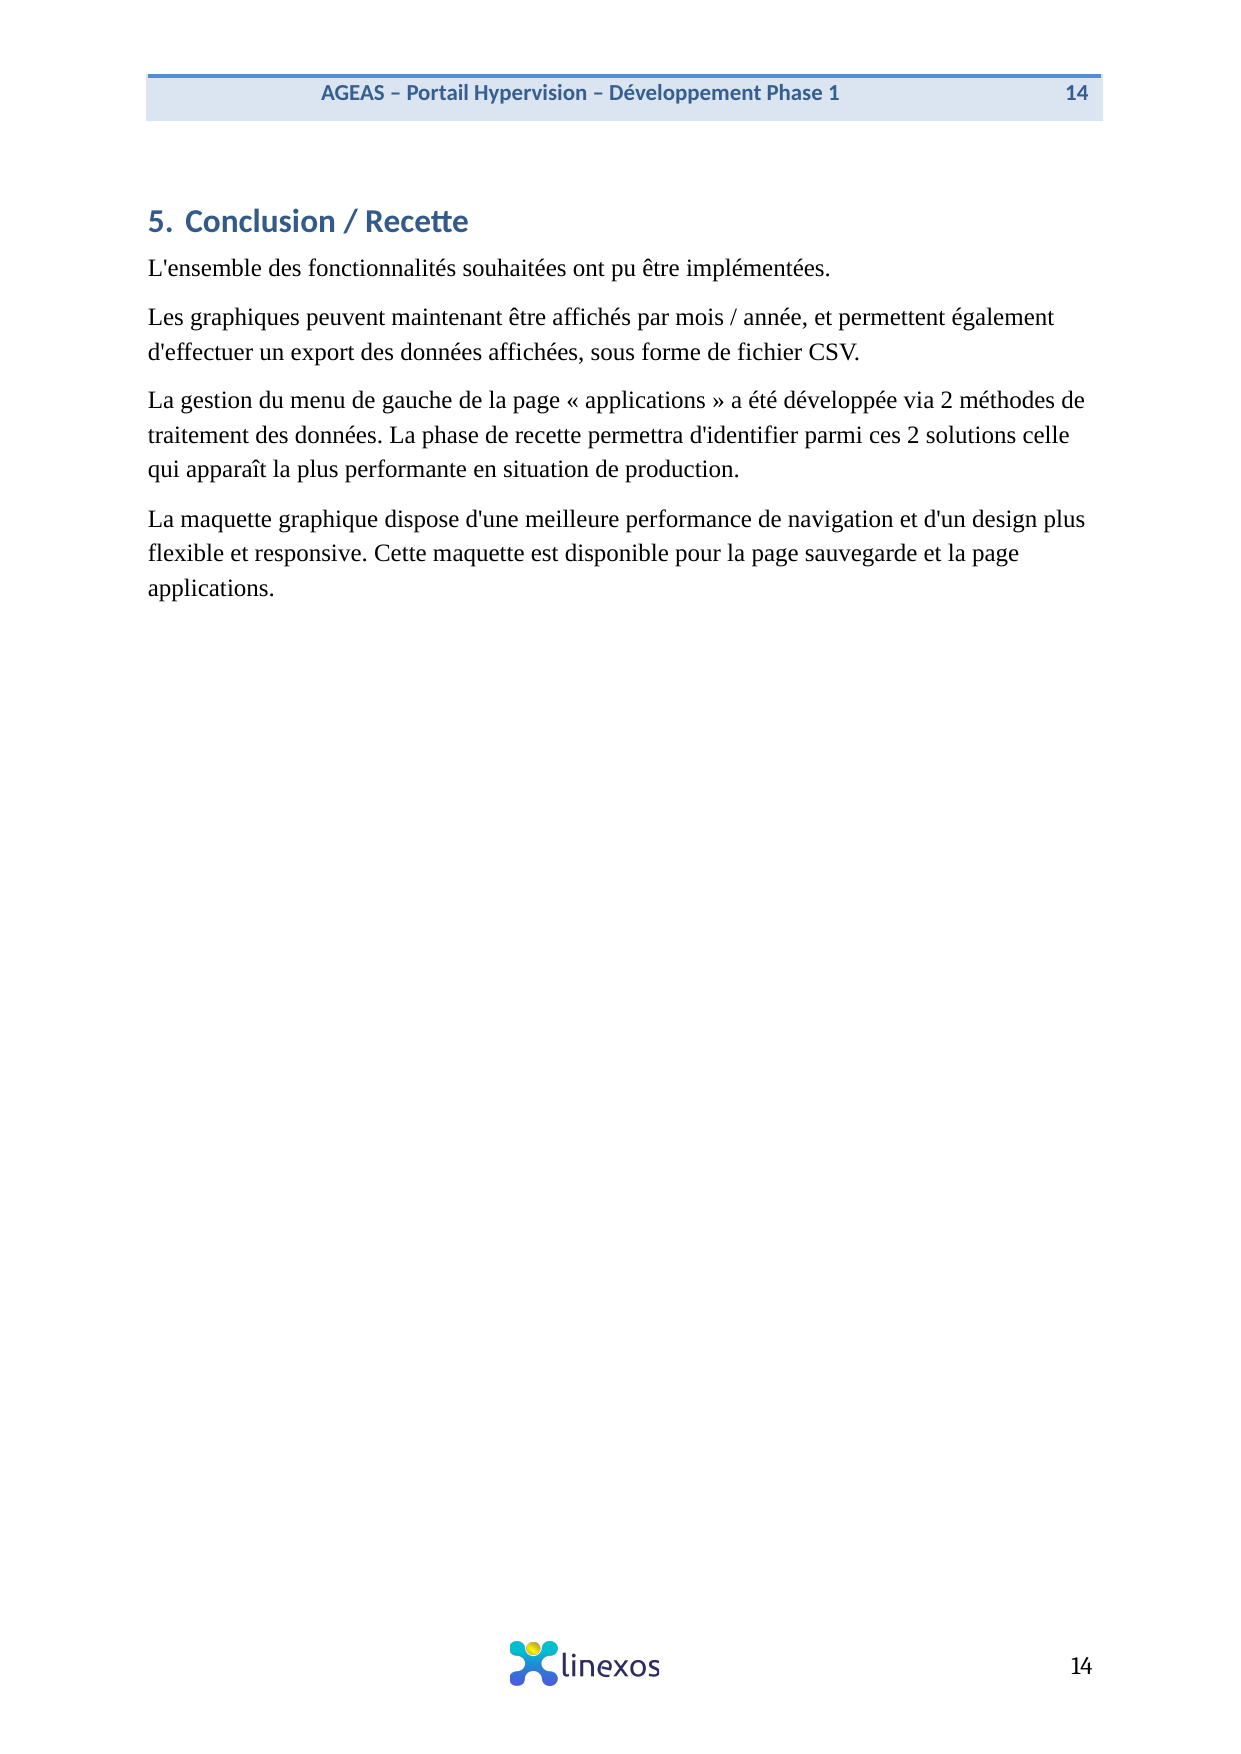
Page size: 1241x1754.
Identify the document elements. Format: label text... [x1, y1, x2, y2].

text Les graphiques peuvent maintenant être affichés par mois / année, et permettent également d'effectuer un export des données affichées, sous forme de fichier CSV. [148, 302, 1093, 365]
text La gestion du menu de gauche de la page « applications » a été développée via 2 méthodes de traitement des données. La phase de recette permettra d'identifier parmi ces 2 solutions celle qui apparaît la plus performante en situation de production. [148, 386, 1093, 483]
subtitle Conclusion / Recette [148, 200, 1093, 241]
picture [510, 1641, 660, 1686]
text La maquette graphique dispose d'une meilleure performance de navigation et d'un design plus flexible et responsive. Cette maquette est disponible pour la page sauvegarde et la page applications. [148, 504, 1093, 601]
text L'ensemble des fonctionnalités souhaitées ont pu être implémentées. [148, 253, 1093, 282]
